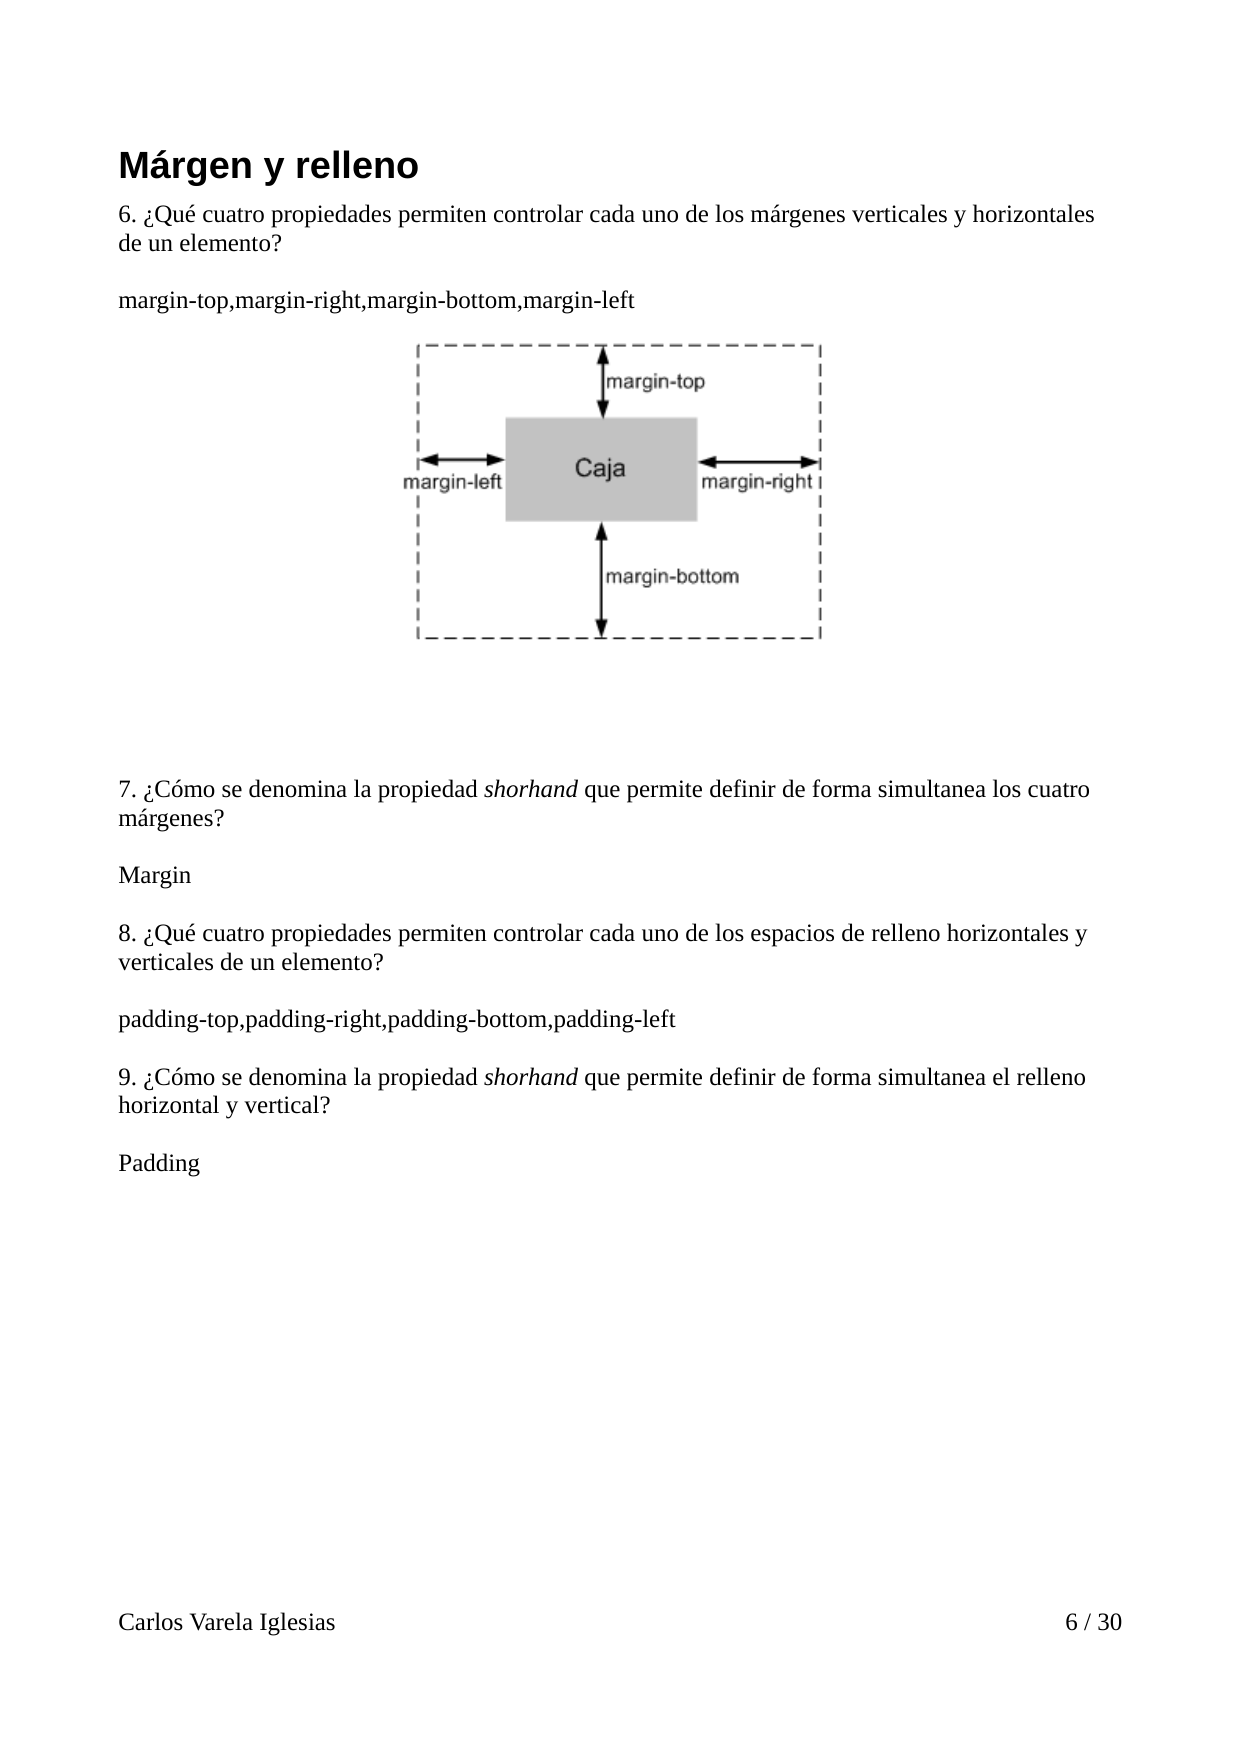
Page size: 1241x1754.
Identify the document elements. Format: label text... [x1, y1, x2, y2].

text 6. ¿Qué cuatro propiedades permiten controlar cada uno de los márgenes verticales y horizontales de un elemento? [118, 199, 1122, 257]
text Padding [118, 1148, 1122, 1177]
text Margin [118, 861, 1122, 889]
picture [373, 314, 867, 680]
text padding-top,padding-right,padding-bottom,padding-left [118, 1004, 1122, 1033]
text 8. ¿Qué cuatro propiedades permiten controlar cada uno de los espacios de relleno horizontales y verticales de un elemento? [118, 918, 1122, 976]
text 9. ¿Cómo se denomina la propiedad shorhand que permite definir de forma simultanea el relleno horizontal y vertical? [118, 1062, 1122, 1119]
text margin-top,margin-right,margin-bottom,margin-left [118, 286, 1122, 314]
text 7. ¿Cómo se denomina la propiedad shorhand que permite definir de forma simultanea los cuatro márgenes? [118, 774, 1122, 832]
subtitle Márgen y relleno [118, 143, 1122, 187]
